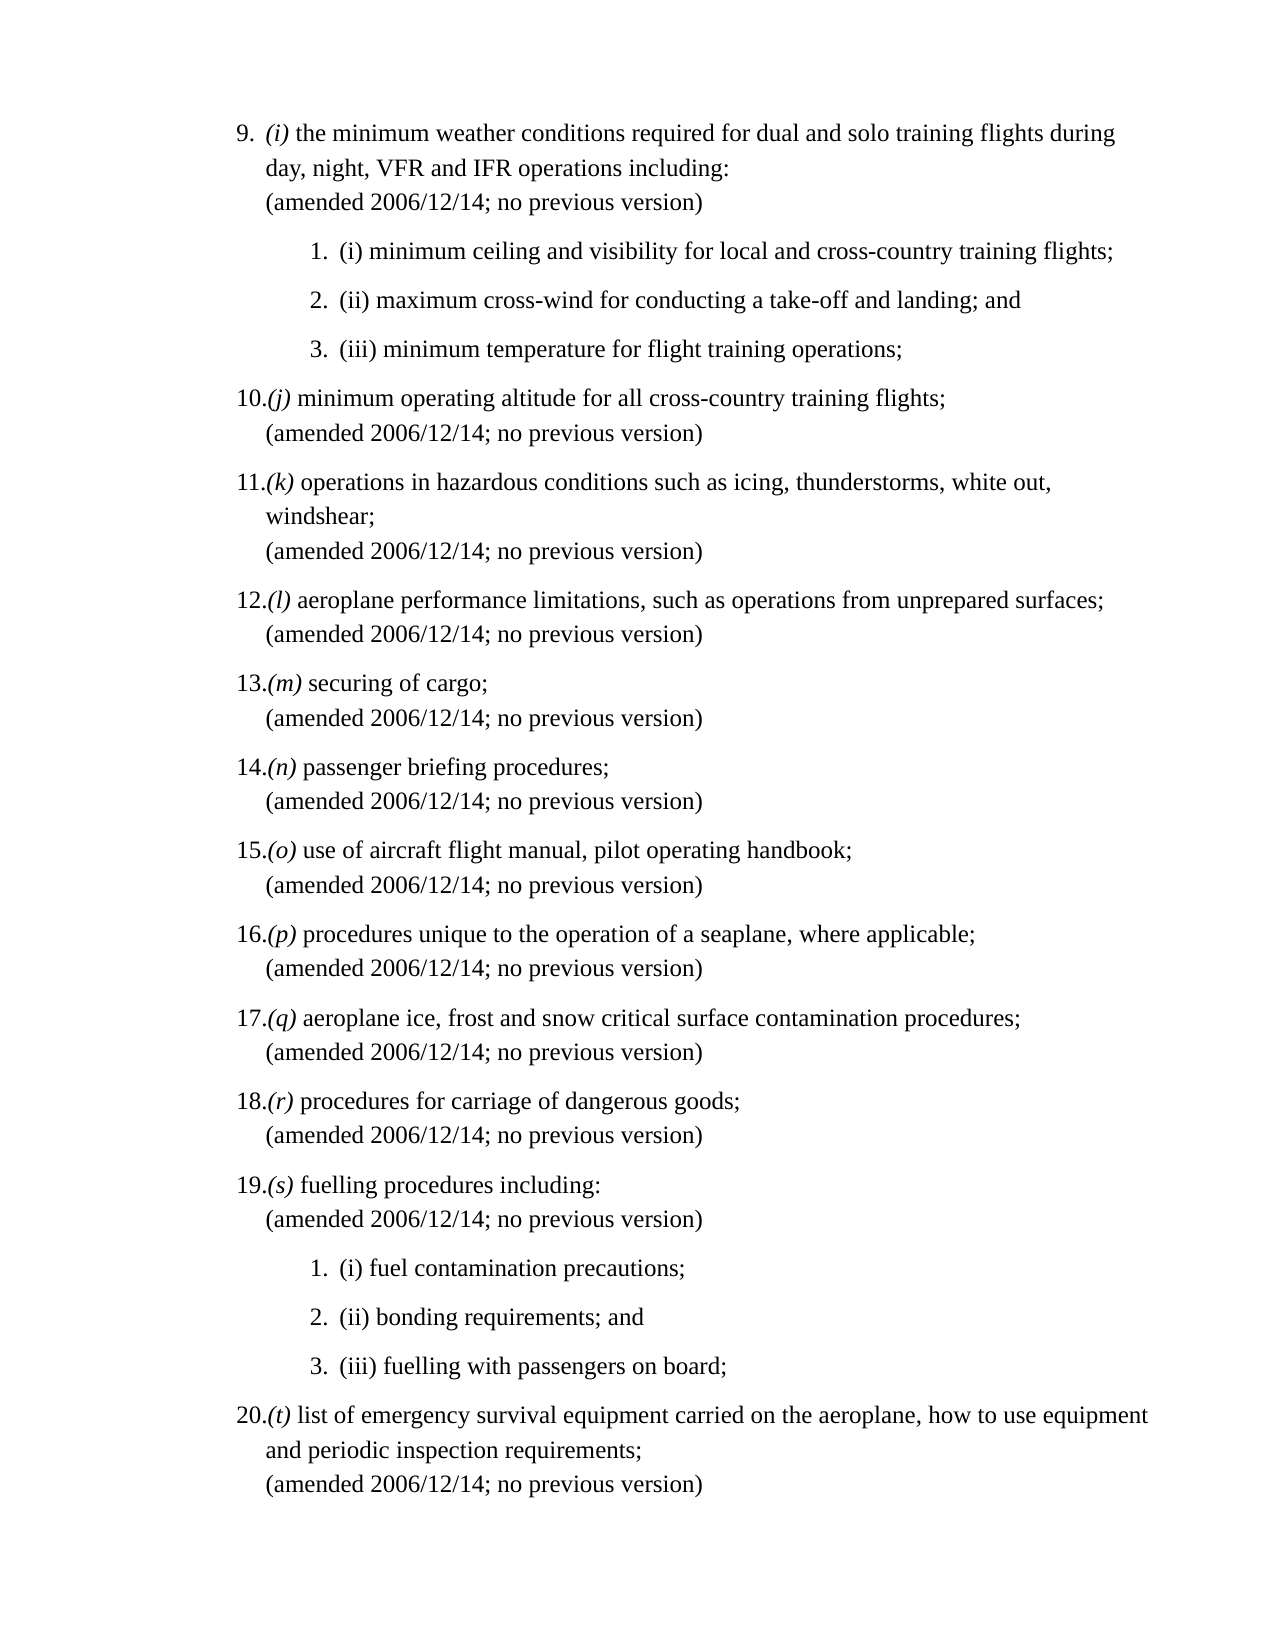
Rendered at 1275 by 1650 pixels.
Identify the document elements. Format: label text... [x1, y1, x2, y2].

list (p) procedures unique to the operation of a seaplane, where applicable; (amended 2006/12/14; no previous version) [236, 919, 1157, 982]
list (ii) maximum cross-wind for conducting a take-off and landing; and [309, 285, 1157, 314]
list (o) use of aircraft flight manual, pilot operating handbook; (amended 2006/12/14; no previous version) [236, 836, 1157, 899]
list (q) aeroplane ice, frost and snow critical surface contamination procedures; (amended 2006/12/14; no previous version) [236, 1003, 1157, 1066]
list (ii) bonding requirements; and [309, 1302, 1157, 1331]
list (m) securing of cargo; (amended 2006/12/14; no previous version) [236, 668, 1157, 732]
list (n) passenger briefing procedures; (amended 2006/12/14; no previous version) [236, 752, 1157, 815]
list (i) minimum ceiling and visibility for local and cross-country training flights; [309, 236, 1157, 265]
list (k) operations in hazardous conditions such as icing, thunderstorms, white out, windshear; (amended 2006/12/14; no previous version) [236, 467, 1157, 564]
list (iii) fuelling with passengers on board; [309, 1351, 1157, 1380]
list (s) fuelling procedures including: (amended 2006/12/14; no previous version) [236, 1170, 1157, 1233]
list (t) list of emergency survival equipment carried on the aeroplane, how to use equipment and periodic inspection requirements; (amended 2006/12/14; no previous version) [236, 1400, 1157, 1498]
list (iii) minimum temperature for flight training operations; [309, 334, 1157, 363]
list (i) the minimum weather conditions required for dual and solo training flights during day, night, VFR and IFR operations including: (amended 2006/12/14; no previous version) [236, 118, 1157, 216]
list (i) fuel contamination precautions; [309, 1253, 1157, 1282]
list (j) minimum operating altitude for all cross-country training flights; (amended 2006/12/14; no previous version) [236, 383, 1157, 447]
list (l) aeroplane performance limitations, such as operations from unprepared surfaces; (amended 2006/12/14; no previous version) [236, 585, 1157, 648]
list (r) procedures for carriage of dangerous goods; (amended 2006/12/14; no previous version) [236, 1086, 1157, 1149]
